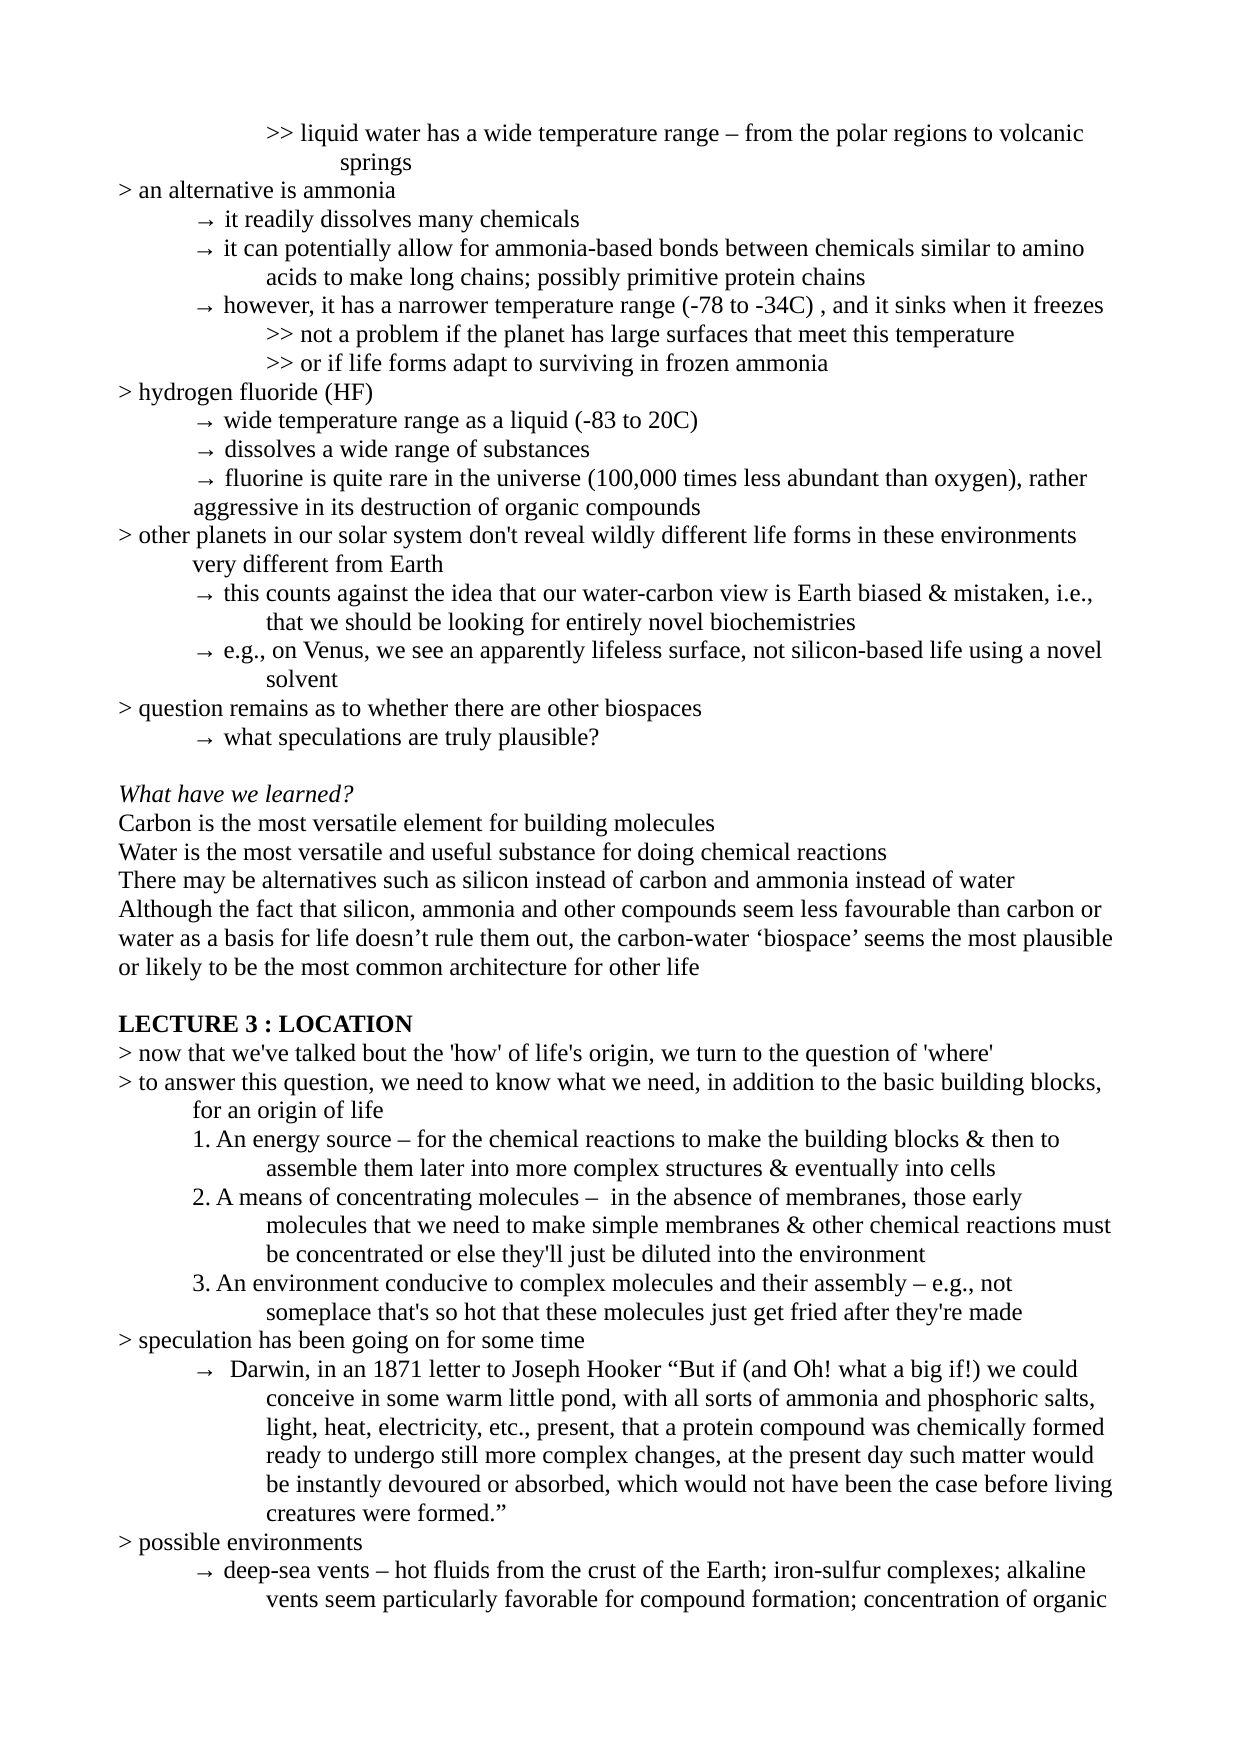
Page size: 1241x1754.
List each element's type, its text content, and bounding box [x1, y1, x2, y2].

text → deep-sea vents – hot fluids from the crust of the Earth; iron-sulfur complexes; alkaline vents seem particularly favorable for compound formation; concentration of organic [118, 1556, 1122, 1613]
text > now that we've talked bout the 'how' of life's origin, we turn to the question of 'where' [118, 1038, 1122, 1067]
list There may be alternatives such as silicon instead of carbon and ammonia instead of water [118, 866, 1122, 894]
list → it readily dissolves many chemicals [118, 204, 1122, 233]
text 2. A means of concentrating molecules – in the absence of membranes, those early molecules that we need to make simple membranes & other chemical reactions must be concentrated or else they'll just be diluted into the environment [118, 1182, 1122, 1268]
list Although the fact that silicon, ammonia and other compounds seem less favourable than carbon or water as a basis for life doesn’t rule them out, the carbon-water ‘biospace’ seems the most plausible or likely to be the most common architecture for other life [118, 894, 1122, 981]
text → e.g., on Venus, we see an apparently lifeless surface, not silicon-based life using a novel solvent [118, 636, 1122, 693]
text → however, it has a narrower temperature range (-78 to -34C) , and it sinks when it freezes [118, 291, 1122, 319]
text LECTURE 3 : LOCATION [118, 1009, 1122, 1038]
text > possible environments [118, 1527, 1122, 1556]
text > hydrogen fluoride (HF) [118, 377, 1122, 406]
text → this counts against the idea that our water-carbon view is Earth biased & mistaken, i.e., that we should be looking for entirely novel biochemistries [118, 578, 1122, 636]
text → wide temperature range as a liquid (-83 to 20C) [118, 406, 1122, 434]
list → dissolves a wide range of substances [118, 434, 1122, 463]
text >> liquid water has a wide temperature range – from the polar regions to volcanic springs [118, 118, 1122, 176]
text >> or if life forms adapt to surviving in frozen ammonia [118, 348, 1122, 377]
text > speculation has been going on for some time [118, 1326, 1122, 1354]
text 1. An energy source – for the chemical reactions to make the building blocks & then to assemble them later into more complex structures & eventually into cells [118, 1124, 1122, 1182]
text → it can potentially allow for ammonia-based bonds between chemicals similar to amino acids to make long chains; possibly primitive protein chains [118, 233, 1122, 291]
text → what speculations are truly plausible? [118, 722, 1122, 751]
text > question remains as to whether there are other biospaces [118, 693, 1122, 722]
text >> not a problem if the planet has large surfaces that meet this temperature [118, 319, 1122, 348]
list → fluorine is quite rare in the universe (100,000 times less abundant than oxygen), rather aggressive in its destruction of organic compounds [118, 463, 1122, 521]
text What have we learned? [118, 779, 1122, 808]
list Carbon is the most versatile element for building molecules [118, 808, 1122, 837]
text → Darwin, in an 1871 letter to Joseph Hooker “But if (and Oh! what a big if!) we could conceive in some warm little pond, with all sorts of ammonia and phosphoric salts, light, heat, electricity, etc., present, that a protein compound was chemically formed ready to undergo still more complex changes, at the present day such matter would be instantly devoured or absorbed, which would not have been the case before living creatures were formed.” [118, 1354, 1122, 1527]
text > other planets in our solar system don't reveal wildly different life forms in these environments very different from Earth [118, 521, 1122, 578]
text > to answer this question, we need to know what we need, in addition to the basic building blocks, for an origin of life [118, 1067, 1122, 1124]
text 3. An environment conducive to complex molecules and their assembly – e.g., not someplace that's so hot that these molecules just get fried after they're made [118, 1268, 1122, 1326]
list Water is the most versatile and useful substance for doing chemical reactions [118, 837, 1122, 866]
text > an alternative is ammonia [118, 176, 1122, 204]
